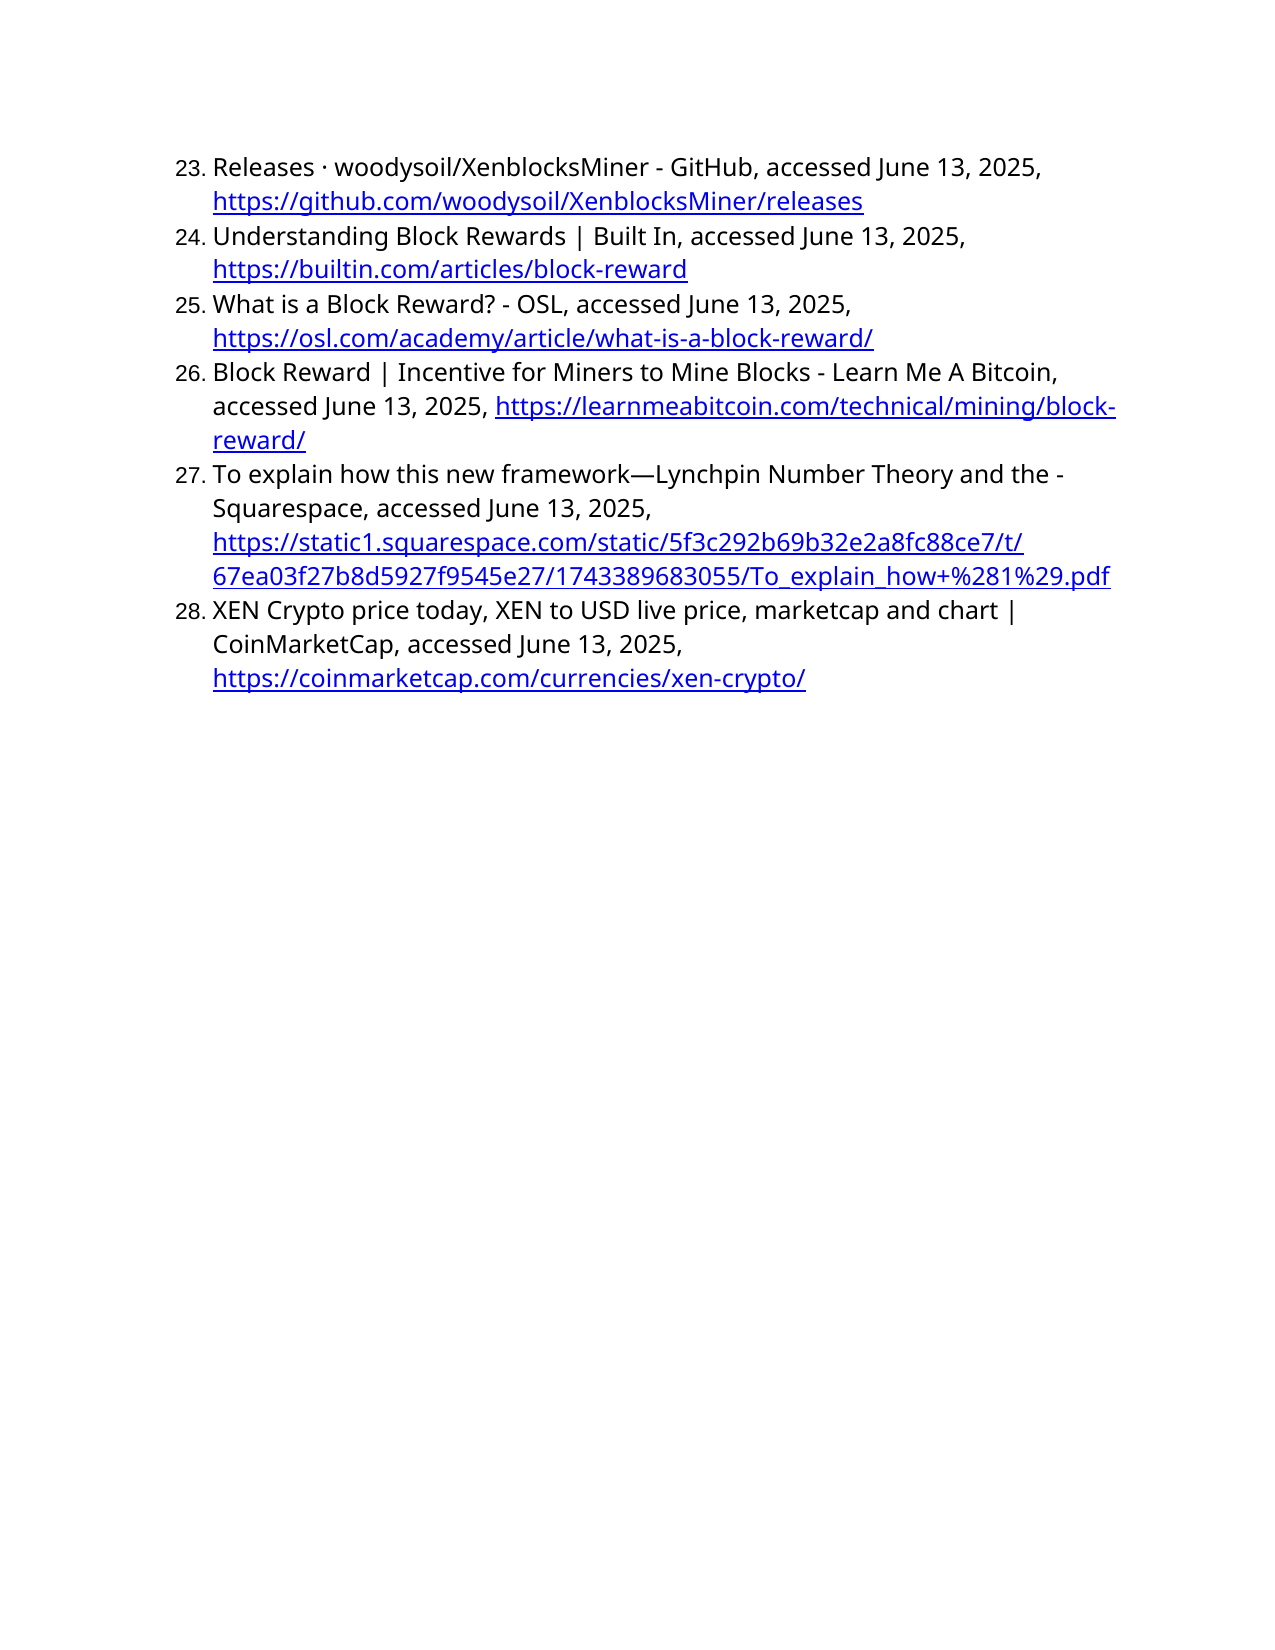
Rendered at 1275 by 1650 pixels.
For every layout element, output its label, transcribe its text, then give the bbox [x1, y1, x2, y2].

list Block Reward | Incentive for Miners to Mine Blocks - Learn Me A Bitcoin, accessed June 13, 2025, https://learnmeabitcoin.com/technical/mining/block-reward/ [175, 354, 1125, 457]
list Releases · woodysoil/XenblocksMiner - GitHub, accessed June 13, 2025, https://github.com/woodysoil/XenblocksMiner/releases [175, 150, 1125, 218]
list XEN Crypto price today, XEN to USD live price, marketcap and chart | CoinMarketCap, accessed June 13, 2025, https://coinmarketcap.com/currencies/xen-crypto/ [175, 593, 1125, 695]
list Understanding Block Rewards | Built In, accessed June 13, 2025, https://builtin.com/articles/block-reward [175, 218, 1125, 286]
list To explain how this new framework—Lynchpin Number Theory and the - Squarespace, accessed June 13, 2025, https://static1.squarespace.com/static/5f3c292b69b32e2a8fc88ce7/t/67ea03f27b8d5927f9545e27/1743389683055/To_explain_how+%281%29.pdf [175, 457, 1125, 593]
list What is a Block Reward? - OSL, accessed June 13, 2025, https://osl.com/academy/article/what-is-a-block-reward/ [175, 286, 1125, 354]
